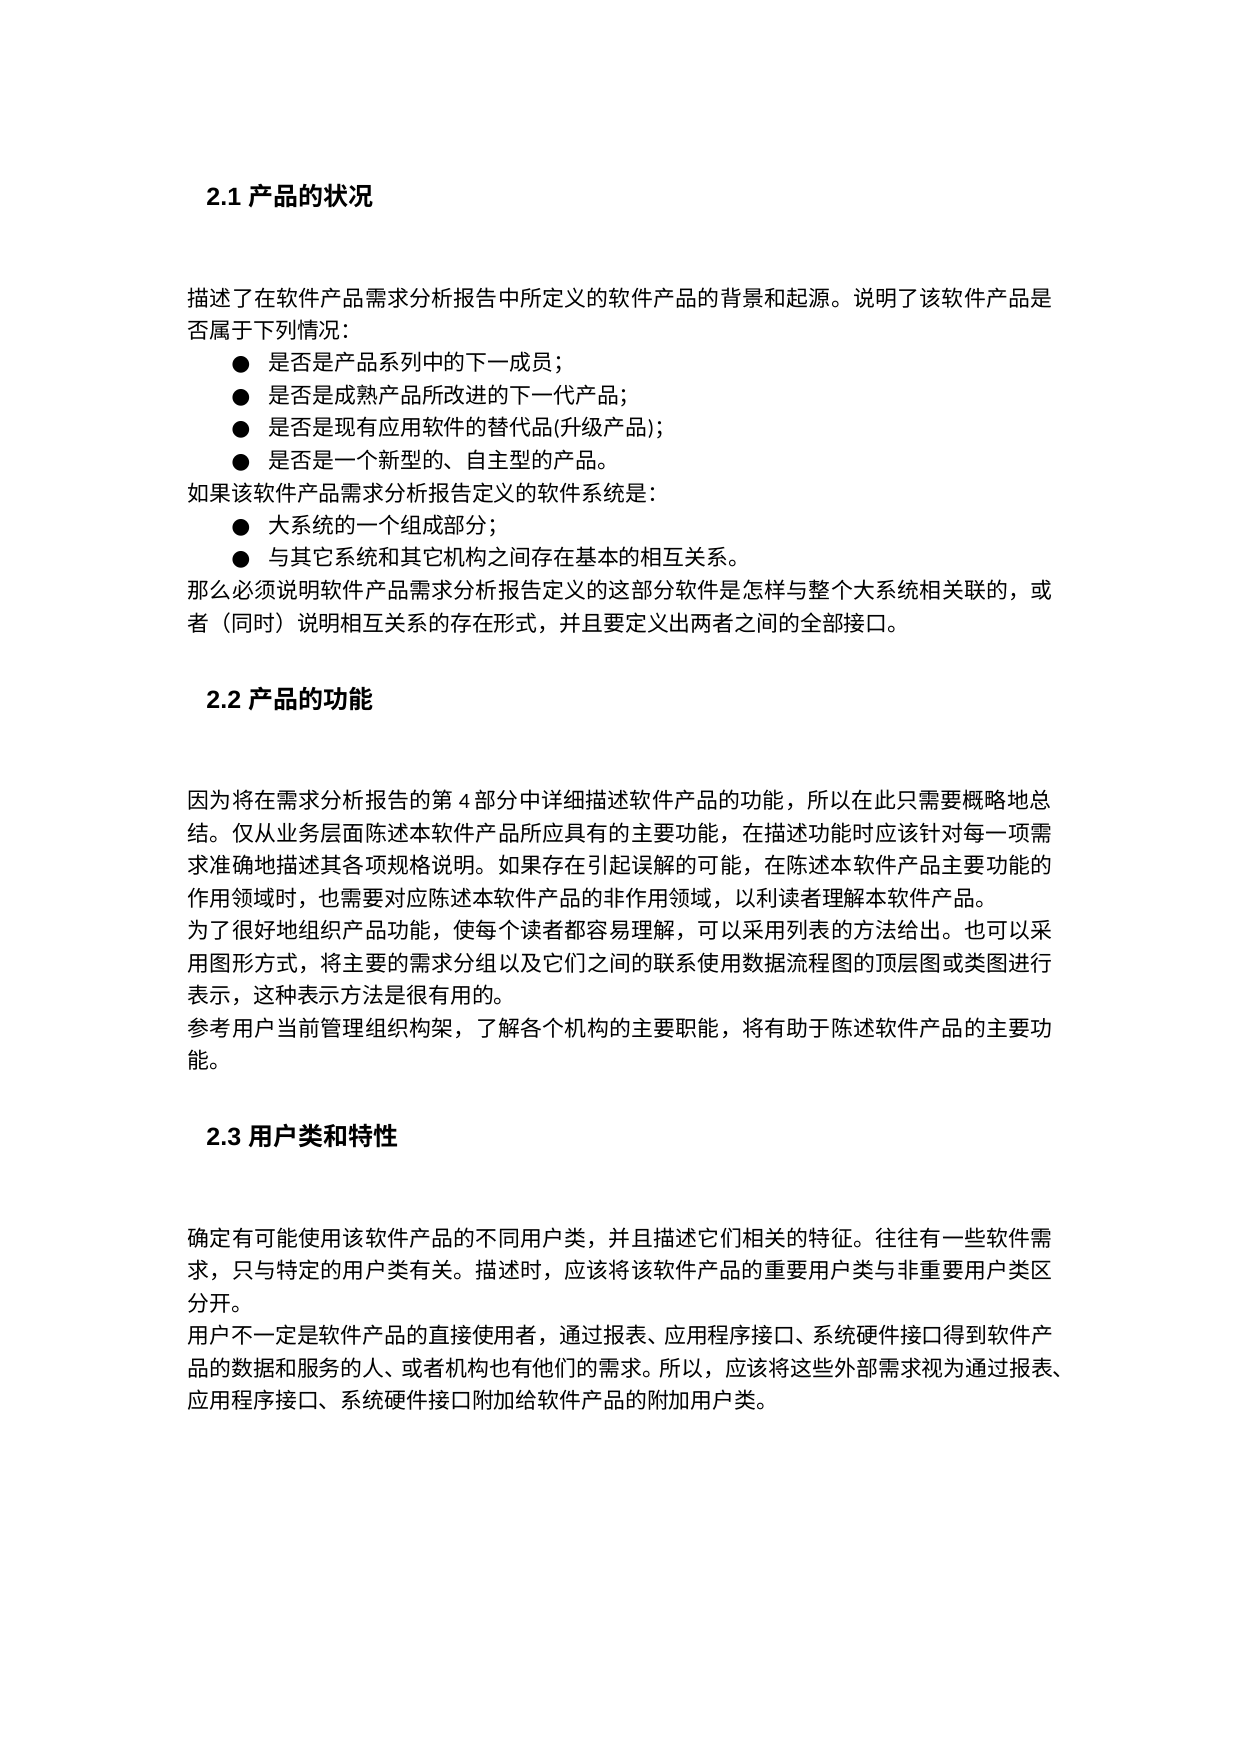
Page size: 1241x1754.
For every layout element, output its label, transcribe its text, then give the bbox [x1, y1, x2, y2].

subtitle 产品的功能 [206, 665, 1053, 730]
list 与其它系统和其它机构之间存在基本的相互关系。 [231, 540, 1053, 573]
list 是否是产品系列中的下一成员； [231, 345, 1053, 378]
text 参考用户当前管理组织构架，了解各个机构的主要职能，将有助于陈述软件产品的主要功能。 [187, 1010, 1053, 1075]
list 大系统的一个组成部分； [231, 508, 1053, 540]
list 是否是一个新型的、自主型的产品。 [231, 443, 1053, 475]
list 是否是成熟产品所改进的下一代产品； [231, 378, 1053, 410]
text 确定有可能使用该软件产品的不同用户类，并且描述它们相关的特征。往往有一些软件需求，只与特定的用户类有关。描述时，应该将该软件产品的重要用户类与非重要用户类区分开。 [187, 1221, 1053, 1318]
subtitle 产品的状况 [206, 162, 1053, 227]
text 为了很好地组织产品功能，使每个读者都容易理解，可以采用列表的方法给出。也可以采用图形方式，将主要的需求分组以及它们之间的联系使用数据流程图的顶层图或类图进行表示，这种表示方法是很有用的。 [187, 913, 1053, 1010]
text 如果该软件产品需求分析报告定义的软件系统是： [187, 475, 1053, 508]
text 因为将在需求分析报告的第4部分中详细描述软件产品的功能，所以在此只需要概略地总结。仅从业务层面陈述本软件产品所应具有的主要功能，在描述功能时应该针对每一项需求准确地描述其各项规格说明。如果存在引起误解的可能，在陈述本软件产品主要功能的作用领域时，也需要对应陈述本软件产品的非作用领域，以利读者理解本软件产品。 [187, 783, 1053, 913]
text 描述了在软件产品需求分析报告中所定义的软件产品的背景和起源。说明了该软件产品是否属于下列情况： [187, 280, 1053, 345]
subtitle 用户类和特性 [206, 1102, 1053, 1167]
text 用户不一定是软件产品的直接使用者，通过报表、应用程序接口、系统硬件接口得到软件产品的数据和服务的人、或者机构也有他们的需求。所以，应该将这些外部需求视为通过报表、应用程序接口、系统硬件接口附加给软件产品的附加用户类。 [187, 1318, 1053, 1416]
list 是否是现有应用软件的替代品(升级产品)； [231, 410, 1053, 443]
text 那么必须说明软件产品需求分析报告定义的这部分软件是怎样与整个大系统相关联的，或者（同时）说明相互关系的存在形式，并且要定义出两者之间的全部接口。 [187, 573, 1053, 638]
